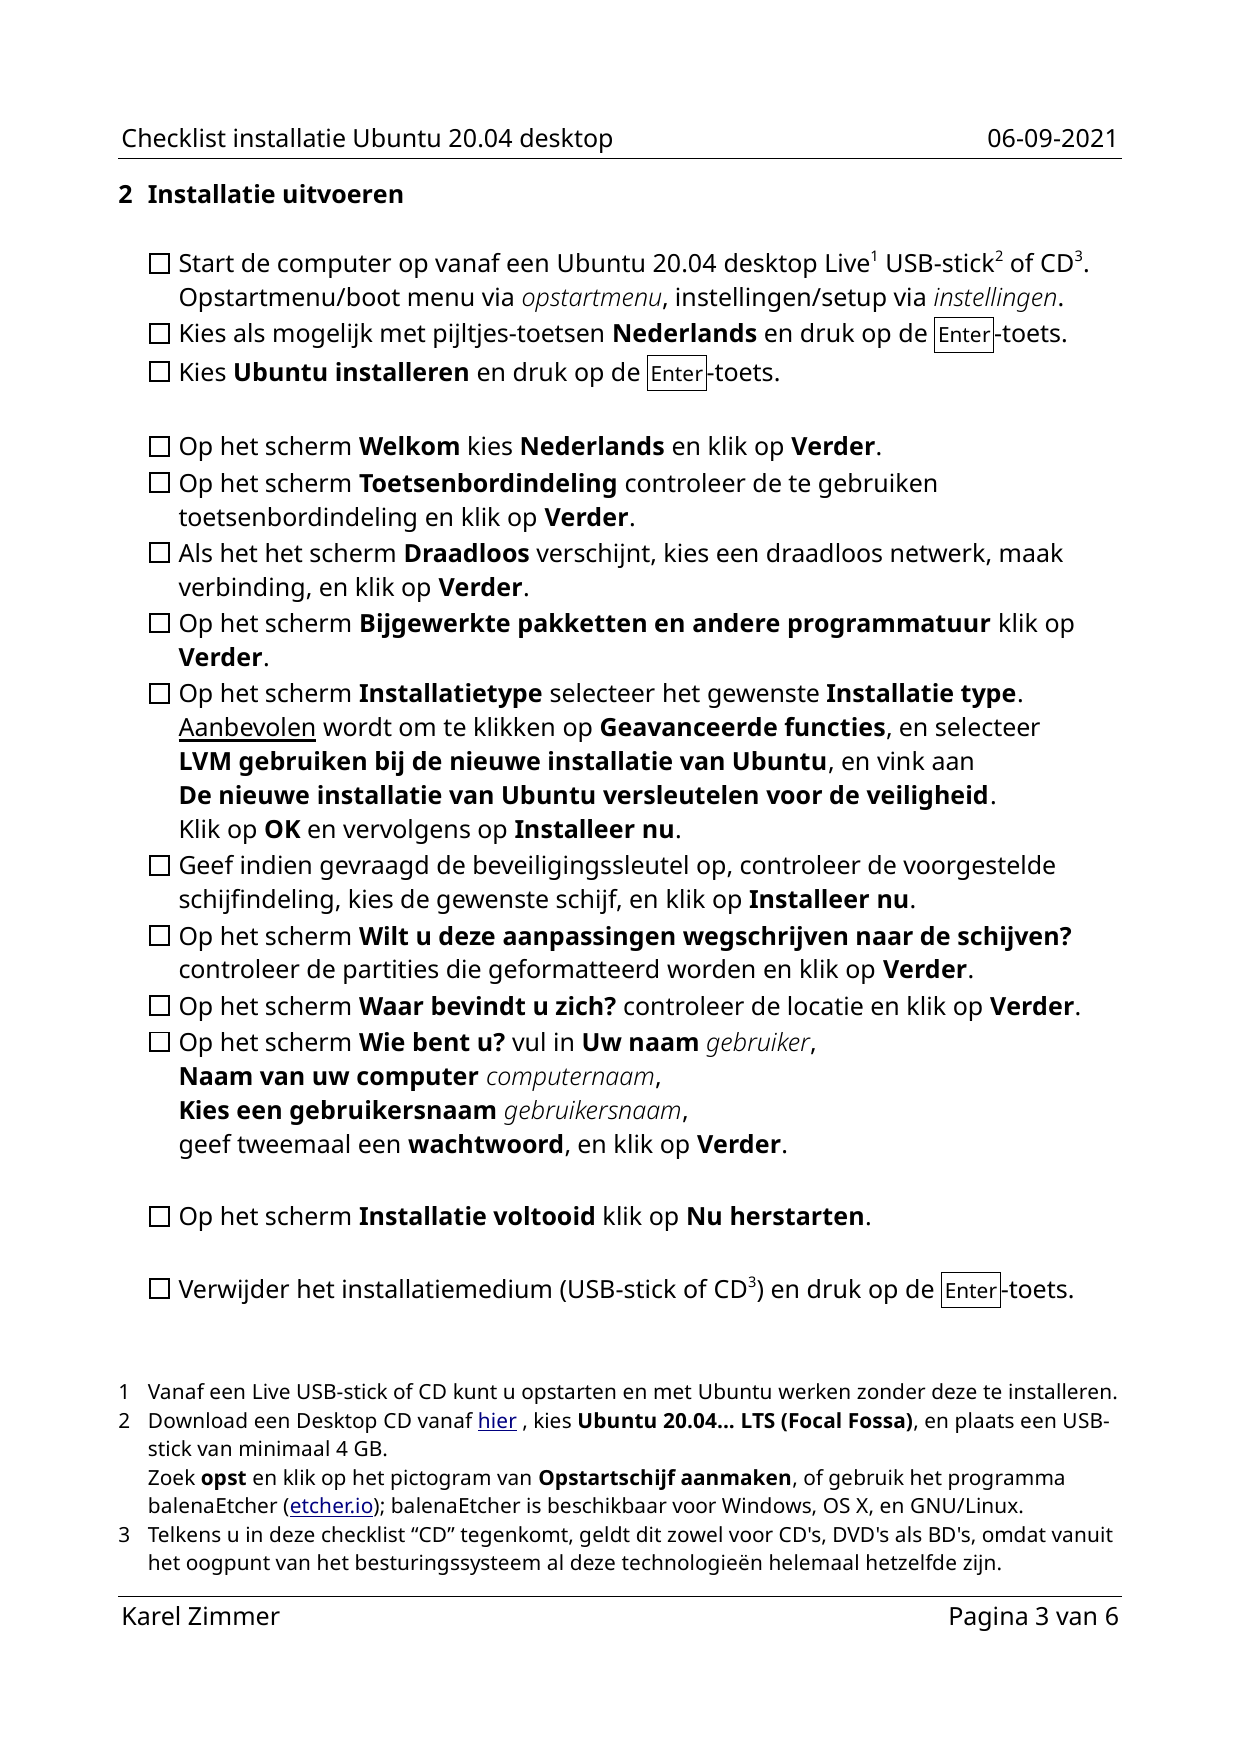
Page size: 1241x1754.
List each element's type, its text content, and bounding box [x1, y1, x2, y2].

table_cell [141, 535, 177, 605]
table_cell [177, 1234, 1121, 1271]
table_cell Op het scherm Welkom kies Nederlands en klik op Verder. [177, 428, 1121, 464]
table_cell [177, 392, 1121, 428]
table_cell [141, 1234, 177, 1271]
table_cell Op het scherm Wilt u deze aanpassingen wegschrijven naar de schijven? controleer de partities die geformatteerd worden en klik op Verder. [177, 917, 1121, 987]
table_header [141, 245, 177, 315]
table_cell Kies als mogelijk met pijltjes-toetsen Nederlands en druk op de Enter-toets. [177, 315, 1121, 353]
table_cell Op het scherm Installatietype selecteer het gewenste Installatie type. Aanbevolen wordt om te klikken op Geavanceerde functies, en selecteer LVM gebruiken bij de nieuwe installatie van Ubuntu, en vink aan De nieuwe installatie van Ubuntu versleutelen voor de veiligheid. Klik op OK en vervolgens op Installeer nu. [177, 675, 1121, 847]
table_cell [141, 1271, 177, 1309]
table_cell Op het scherm Toetsenbordindeling controleer de te gebruiken toetsenbordindeling en klik op Verder. [177, 464, 1121, 534]
table_cell Verwijder het installatiemedium (USB-stick of CD3) en druk op de Enter-toets. [177, 1271, 1121, 1309]
table_cell Als het het scherm Draadloos verschijnt, kies een draadloos netwerk, maak verbinding, en klik op Verder. [177, 535, 1121, 605]
table_cell [141, 428, 177, 464]
table_cell [141, 1024, 177, 1162]
table_cell [141, 464, 177, 534]
table_cell [141, 1198, 177, 1234]
table_cell Geef indien gevraagd de beveiligingssleutel op, controleer de voorgestelde schijfindeling, kies de gewenste schijf, en klik op Installeer nu. [177, 847, 1121, 917]
table_cell Op het scherm Installatie voltooid klik op Nu herstarten. [177, 1198, 1121, 1234]
table_cell [141, 988, 177, 1024]
table_cell [141, 392, 177, 428]
table_cell [141, 675, 177, 847]
table_header Start de computer op vanaf een Ubuntu 20.04 desktop Live USB-stick of CD. Opstartmenu/boot menu via opstartmenu, instellingen/setup via instellingen. [177, 245, 1121, 315]
table_cell Op het scherm Waar bevindt u zich? controleer de locatie en klik op Verder. [177, 988, 1121, 1024]
table_cell [141, 315, 177, 353]
table_cell Kies Ubuntu installeren en druk op de Enter-toets. [177, 354, 1121, 392]
table_cell Op het scherm Bijgewerkte pakketten en andere programmatuur klik op Verder. [177, 605, 1121, 675]
list Installatie uitvoeren [118, 177, 1122, 211]
table_cell [141, 1162, 177, 1198]
table_cell [141, 847, 177, 917]
table_cell [141, 605, 177, 675]
table_cell [141, 917, 177, 987]
table_cell [141, 354, 177, 392]
table_cell [177, 1162, 1121, 1198]
table_cell Op het scherm Wie bent u? vul in Uw naam gebruiker, Naam van uw computer computernaam, Kies een gebruikersnaam gebruikersnaam, geef tweemaal een wachtwoord, en klik op Verder. [177, 1024, 1121, 1162]
